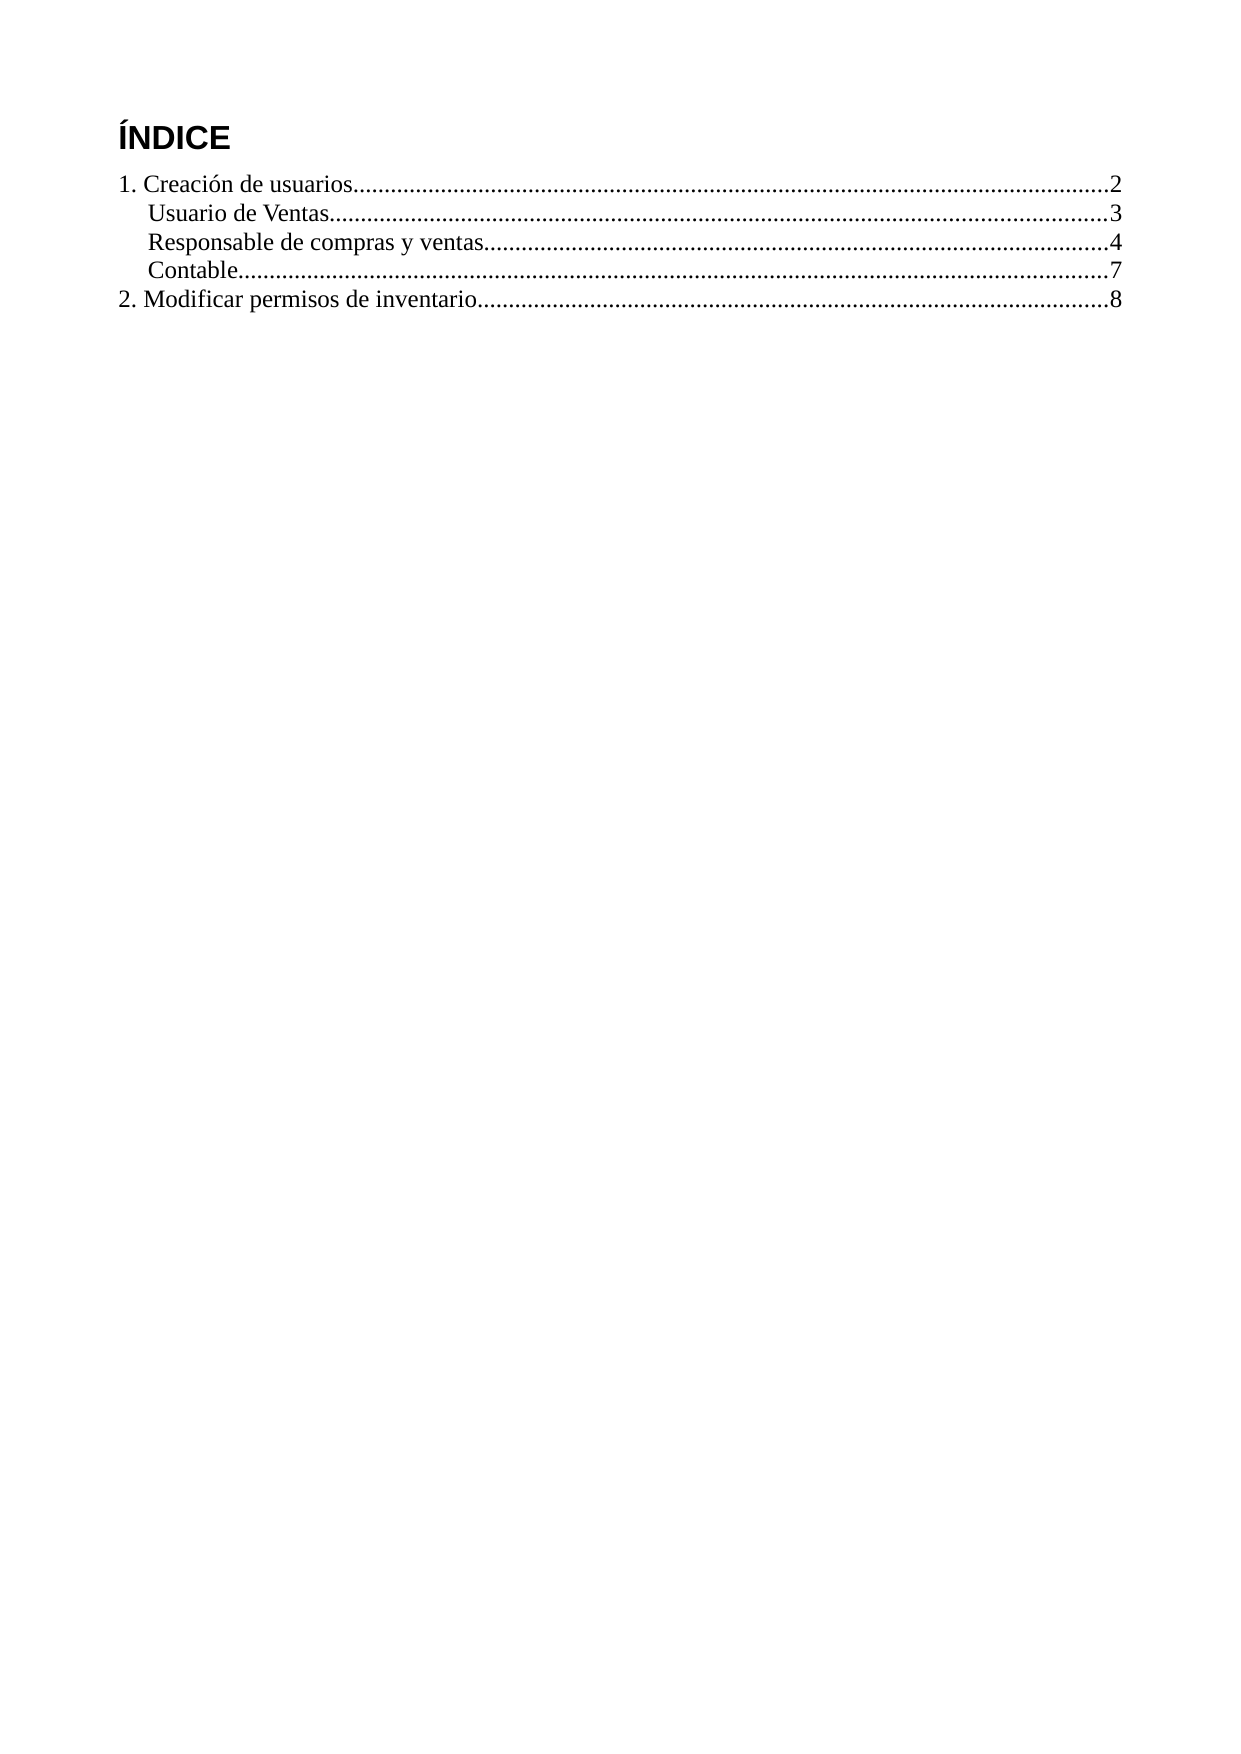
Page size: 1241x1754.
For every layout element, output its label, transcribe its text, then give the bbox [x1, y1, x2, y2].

text Responsable de compras y ventas 4 [148, 227, 1122, 255]
text 1. Creación de usuarios 2 [118, 169, 1122, 198]
text Contable 7 [148, 255, 1122, 284]
text 2. Modificar permisos de inventario 8 [118, 284, 1122, 313]
subtitle ÍNDICE [118, 118, 1122, 157]
text Usuario de Ventas 3 [148, 198, 1122, 227]
